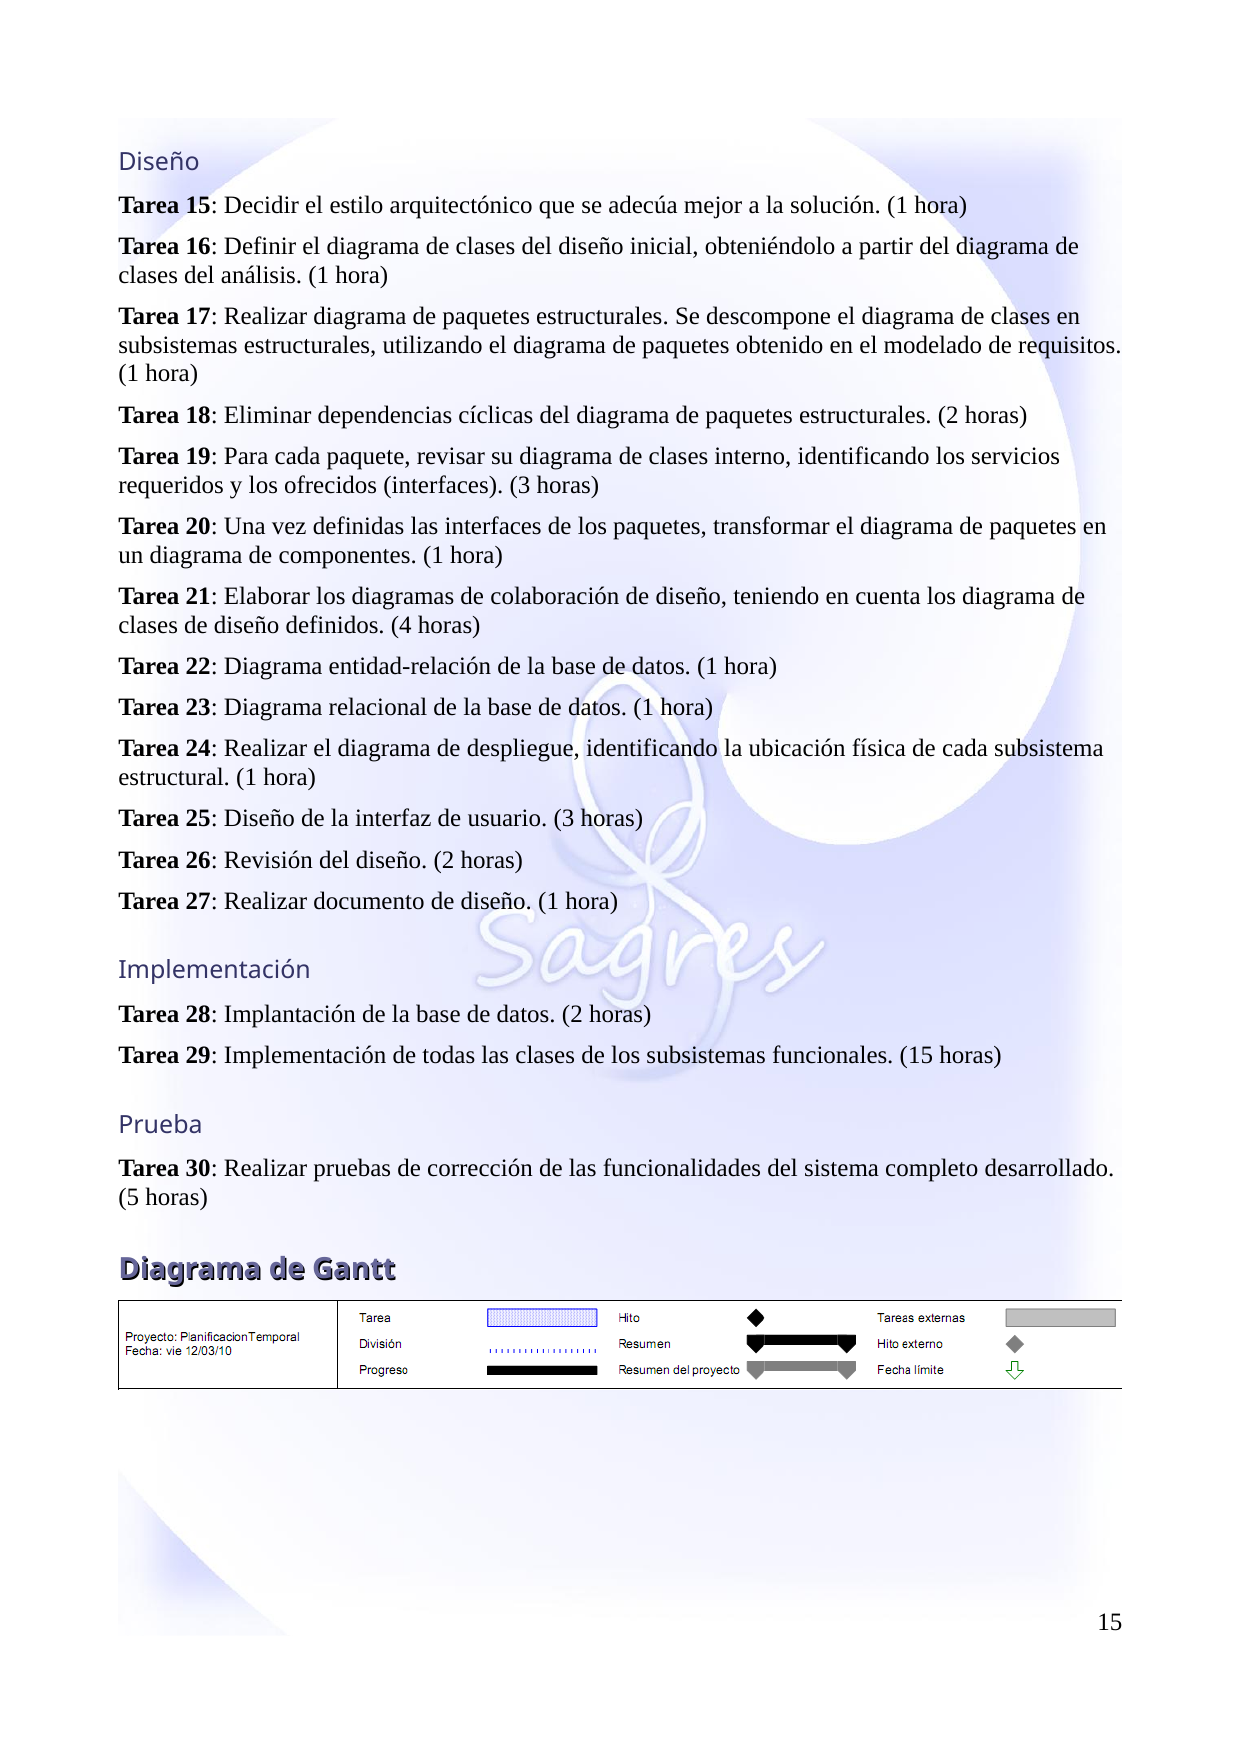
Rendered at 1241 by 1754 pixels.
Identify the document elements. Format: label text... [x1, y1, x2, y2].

picture [118, 680, 1122, 692]
text Tarea 30: Realizar pruebas de corrección de las funcionalidades del sistema completo desarrollado. (5 horas) [118, 1153, 1122, 1210]
picture [118, 498, 1122, 511]
subtitle Diagrama de Gantt [118, 1248, 1122, 1287]
picture [118, 1027, 1122, 1040]
picture [118, 387, 1122, 400]
picture [118, 1287, 1122, 1636]
picture [118, 986, 1122, 999]
picture [118, 721, 1122, 733]
picture [118, 915, 1122, 952]
text Tarea 22: Diagrama entidad-relación de la base de datos. (1 hora) [118, 651, 1122, 680]
text Tarea 15: Decidir el estilo arquitectónico que se adecúa mejor a la solución. (1 hora) [118, 190, 1122, 218]
text Tarea 27: Realizar documento de diseño. (1 hora) [118, 886, 1122, 915]
subtitle Prueba [118, 1106, 1122, 1140]
text Tarea 21: Elaborar los diagramas de colaboración de diseño, teniendo en cuenta los diagrama de clases de diseño definidos. (4 horas) [118, 581, 1122, 638]
text Tarea 25: Diseño de la interfaz de usuario. (3 horas) [118, 803, 1122, 832]
picture [118, 428, 1122, 441]
picture [118, 118, 1122, 143]
picture [118, 832, 1122, 845]
text Tarea 17: Realizar diagrama de paquetes estructurales. Se descompone el diagrama de clases en subsistemas estructurales, utilizando el diagrama de paquetes obtenido en el modelado de requisitos. (1 hora) [118, 301, 1122, 387]
picture [118, 177, 1122, 190]
picture [118, 638, 1122, 651]
subtitle Diseño [118, 143, 1122, 177]
subtitle Implementación [118, 952, 1122, 986]
text Tarea 29: Implementación de todas las clases de los subsistemas funcionales. (15 horas) [118, 1040, 1122, 1069]
text Tarea 20: Una vez definidas las interfaces de los paquetes, transformar el diagrama de paquetes en un diagrama de componentes. (1 hora) [118, 511, 1122, 568]
text Tarea 19: Para cada paquete, revisar su diagrama de clases interno, identificando los servicios requeridos y los ofrecidos (interfaces). (3 horas) [118, 441, 1122, 498]
text Tarea 26: Revisión del diseño. (2 horas) [118, 845, 1122, 873]
picture [118, 288, 1122, 301]
picture [118, 1069, 1122, 1106]
text Tarea 18: Eliminar dependencias cíclicas del diagrama de paquetes estructurales. (2 horas) [118, 400, 1122, 428]
text Tarea 23: Diagrama relacional de la base de datos. (1 hora) [118, 692, 1122, 721]
picture [118, 791, 1122, 803]
picture [118, 873, 1122, 886]
text Tarea 16: Definir el diagrama de clases del diseño inicial, obteniéndolo a partir del diagrama de clases del análisis. (1 hora) [118, 231, 1122, 288]
picture [118, 218, 1122, 231]
picture [118, 568, 1122, 581]
text Tarea 24: Realizar el diagrama de despliegue, identificando la ubicación física de cada subsistema estructural. (1 hora) [118, 733, 1122, 791]
picture [118, 1210, 1122, 1248]
text Tarea 28: Implantación de la base de datos. (2 horas) [118, 999, 1122, 1027]
picture [118, 1140, 1122, 1153]
